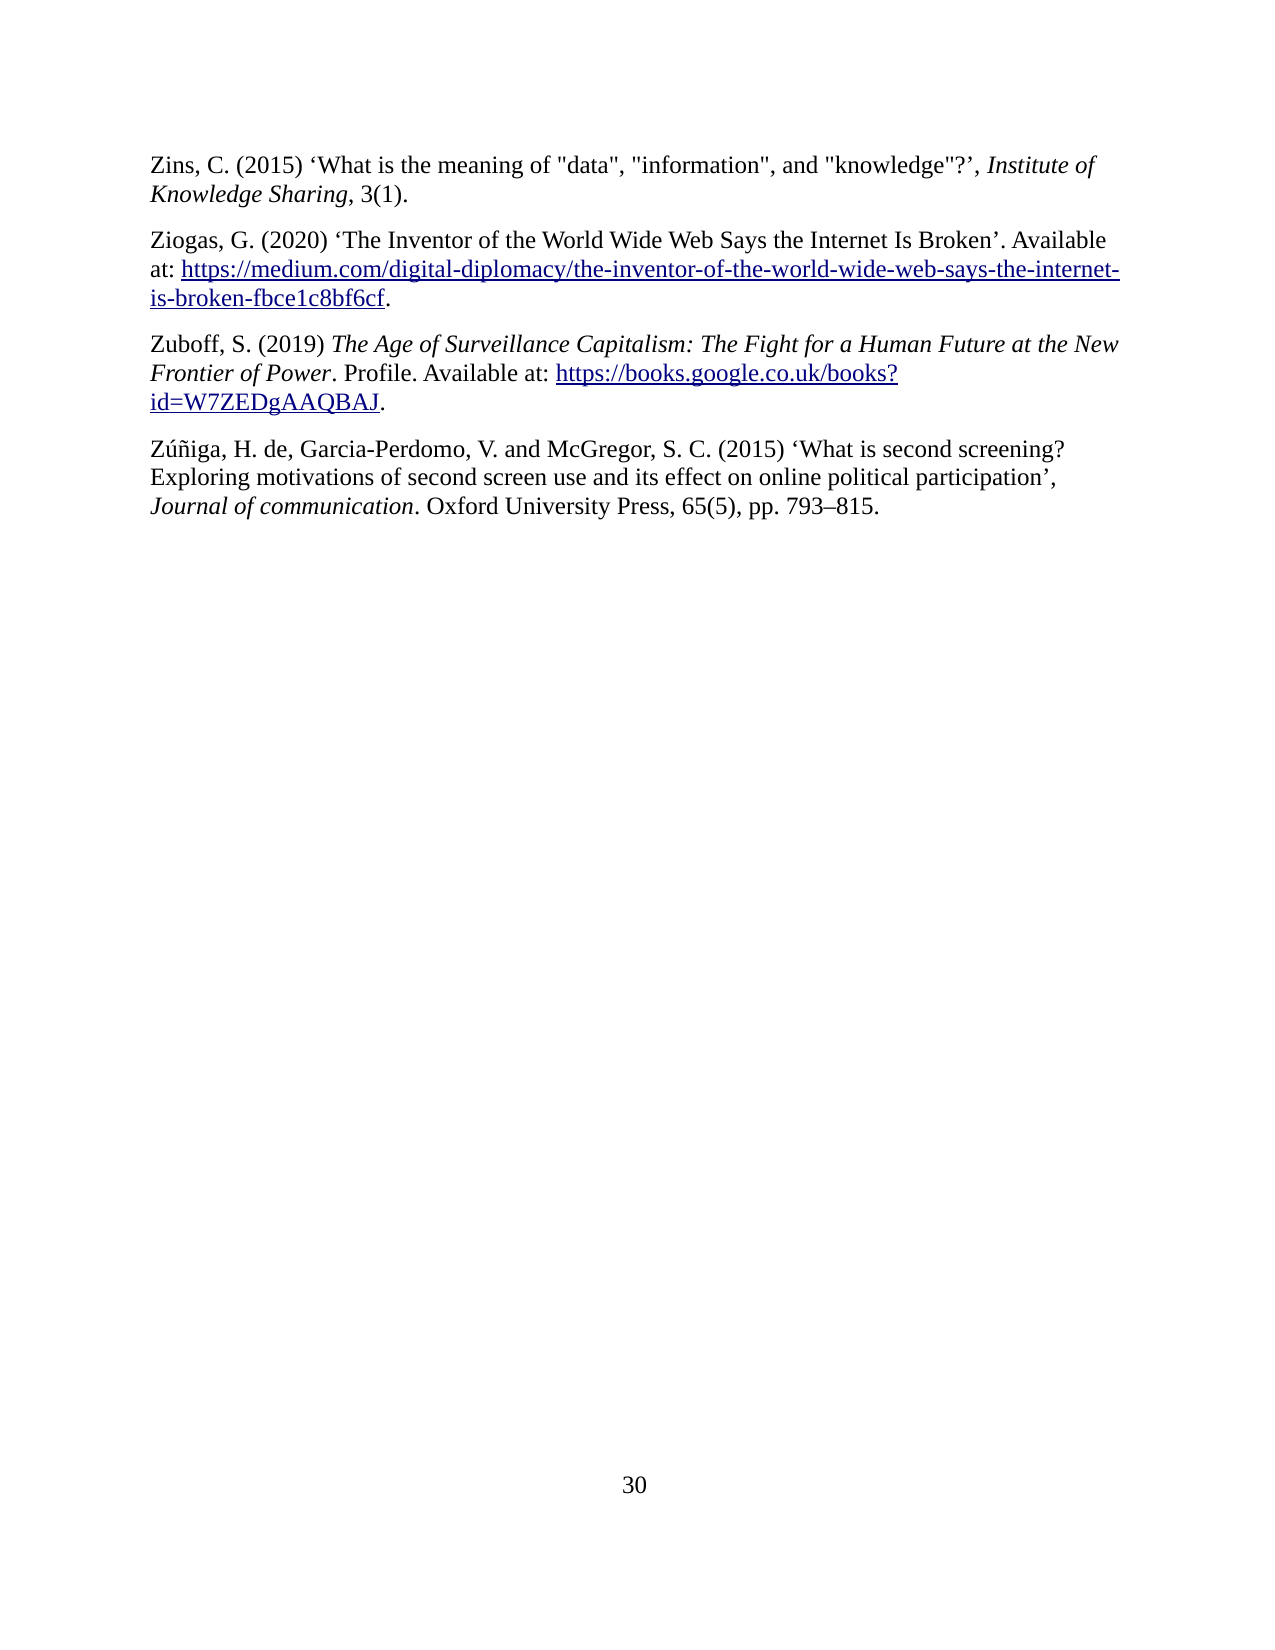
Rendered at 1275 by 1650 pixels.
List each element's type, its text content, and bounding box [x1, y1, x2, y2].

text Zuboff, S. (2019) The Age of Surveillance Capitalism: The Fight for a Human Future at the New Frontier of Power. Profile. Available at: https://books.google.co.uk/books?id=W7ZEDgAAQBAJ. [150, 329, 1125, 416]
text Zins, C. (2015) ‘What is the meaning of "data", "information", and "knowledge"?’, Institute of Knowledge Sharing, 3(1). [150, 150, 1125, 207]
text Zúñiga, H. de, Garcia-Perdomo, V. and McGregor, S. C. (2015) ‘What is second screening? Exploring motivations of second screen use and its effect on online political participation’, Journal of communication. Oxford University Press, 65(5), pp. 793–815. [150, 434, 1125, 520]
text Ziogas, G. (2020) ‘The Inventor of the World Wide Web Says the Internet Is Broken’. Available at: https://medium.com/digital-diplomacy/the-inventor-of-the-world-wide-web-says-the-internet-is-broken-fbce1c8bf6cf. [150, 225, 1125, 312]
